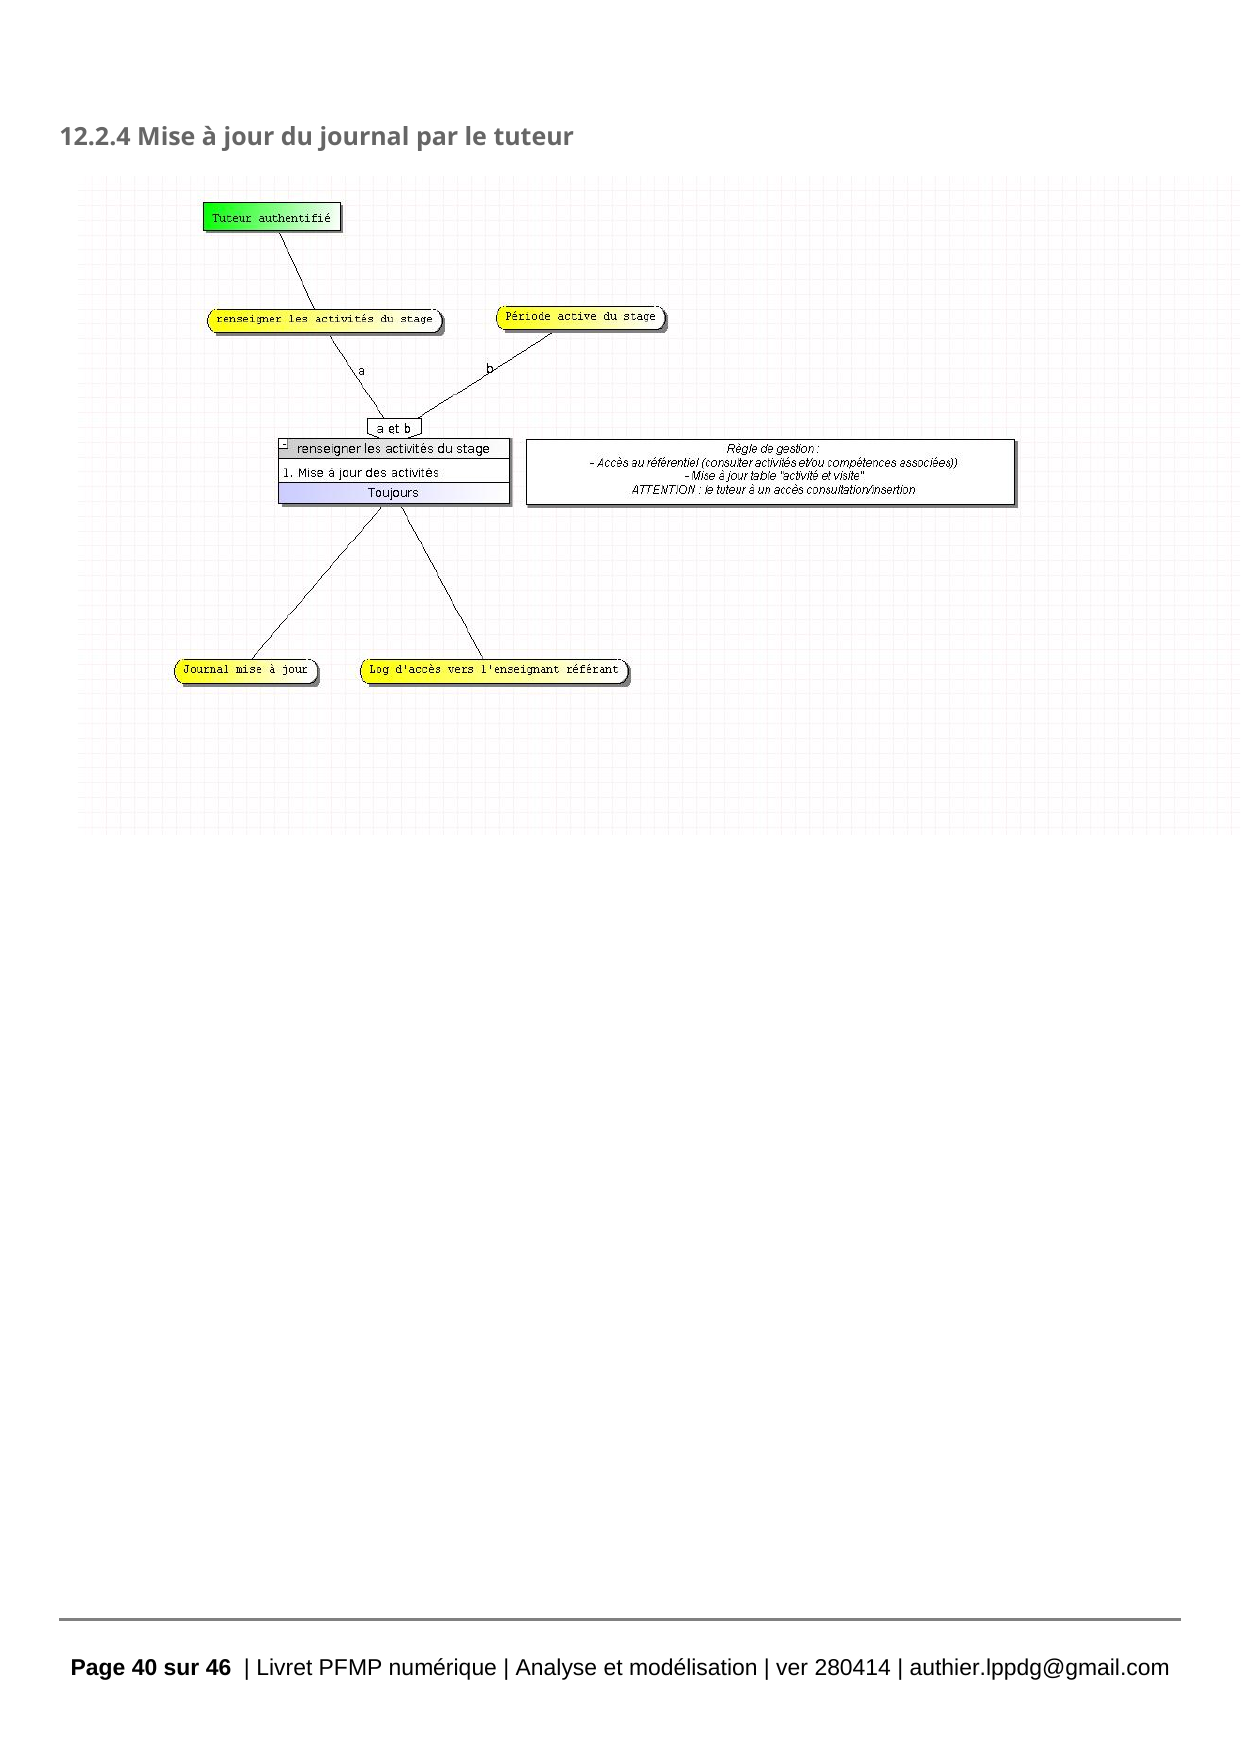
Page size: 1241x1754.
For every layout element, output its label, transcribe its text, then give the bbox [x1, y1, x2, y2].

subtitle 12.2.4 Mise à jour du journal par le tuteur [59, 118, 1181, 152]
picture [77, 176, 1241, 835]
